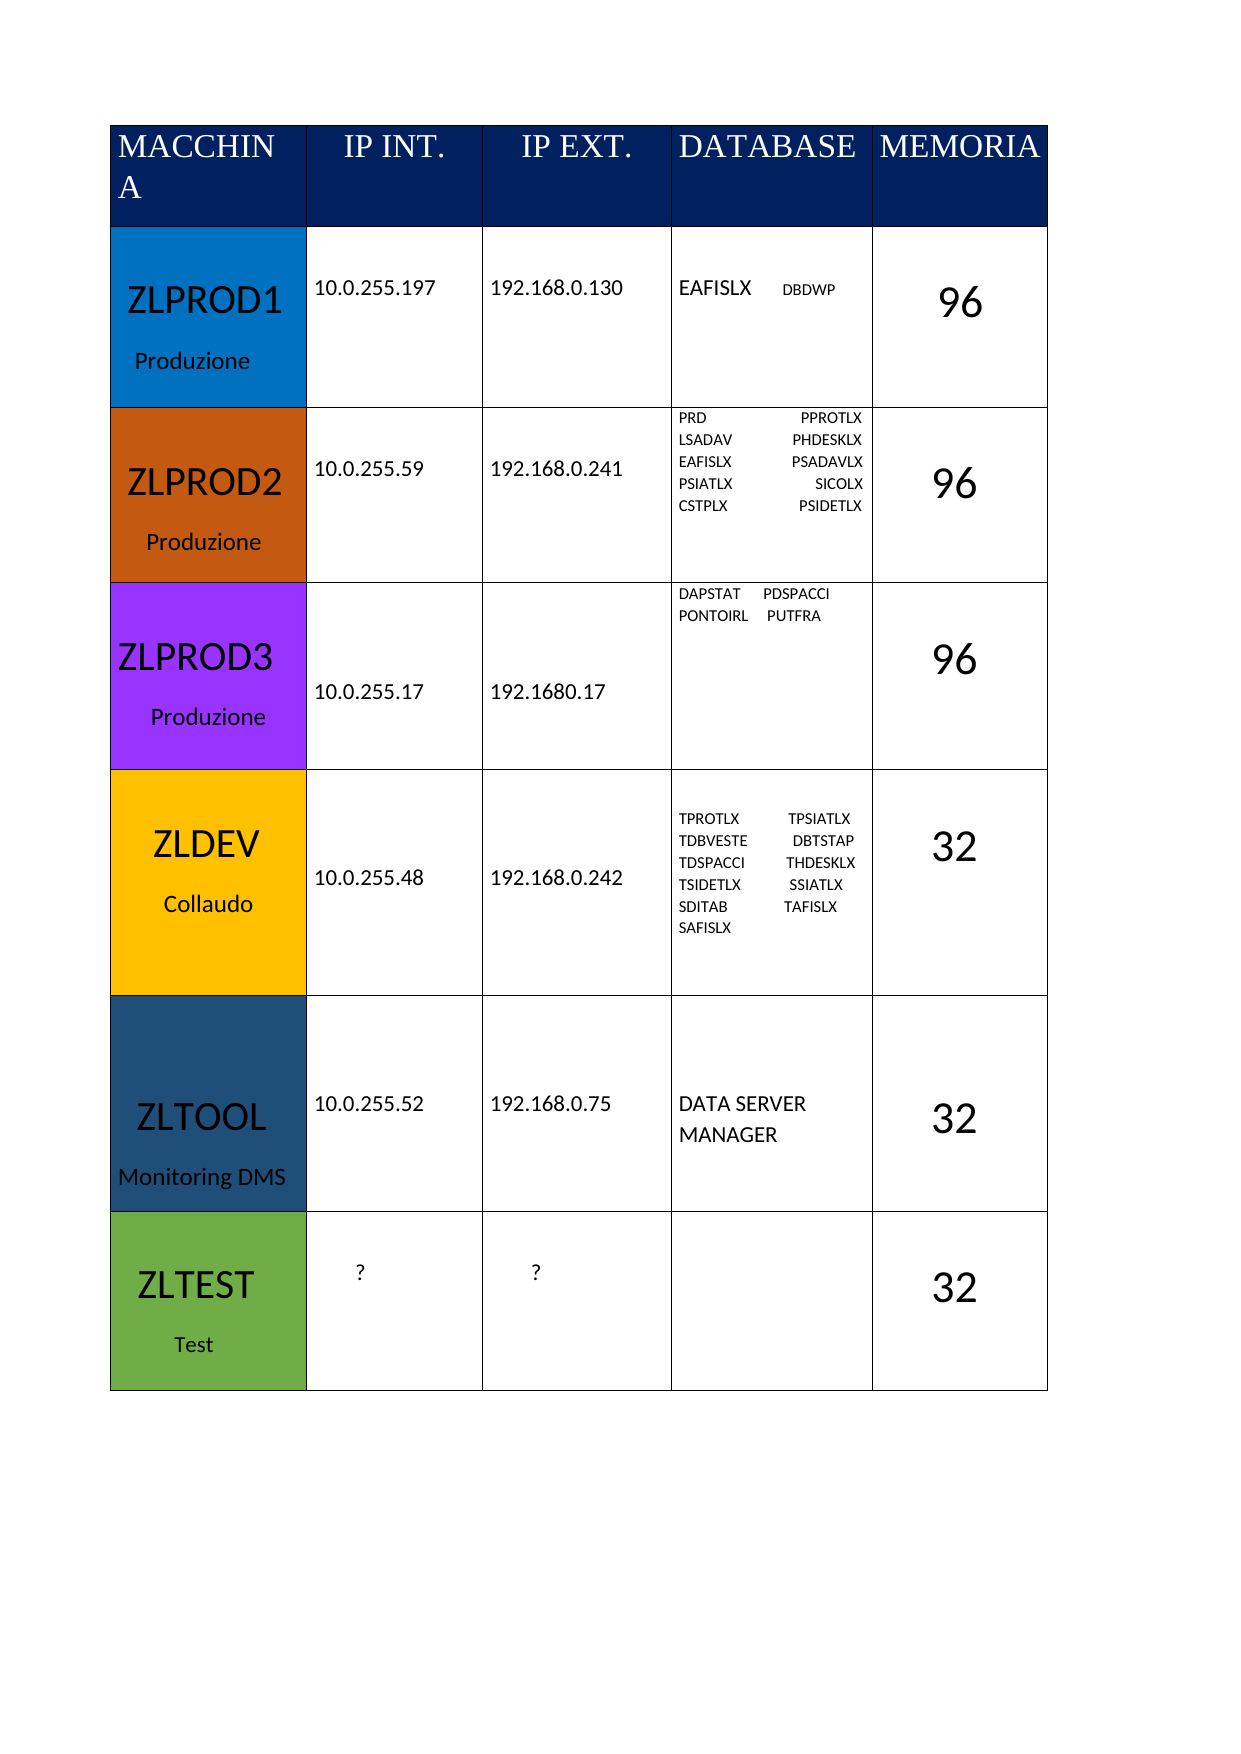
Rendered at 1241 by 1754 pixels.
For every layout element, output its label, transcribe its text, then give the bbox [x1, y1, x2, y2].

table_cell ? [483, 1212, 671, 1390]
table_cell DAPSTAT PDSPACCI PONTOIRL PUTFRA [672, 583, 872, 769]
table_cell 96 [873, 583, 1047, 769]
table_cell 192.1680.17 [483, 583, 671, 769]
table_cell 192.168.0.242 [483, 770, 671, 995]
table_cell ZLTOOL Monitoring DMS [111, 996, 306, 1211]
table_cell 10.0.255.48 [307, 770, 482, 995]
table_header MACCHINA [111, 126, 306, 226]
table_cell 96 [873, 408, 1047, 582]
table_cell ZLPROD1 Produzione [111, 227, 306, 407]
table_cell PRD PPROTLX LSADAV PHDESKLX EAFISLX PSADAVLX PSIATLX SICOLX CSTPLX PSIDETLX [672, 408, 872, 582]
table_header IP EXT. [483, 126, 671, 226]
table_cell 192.168.0.75 [483, 996, 671, 1211]
table_cell 10.0.255.59 [307, 408, 482, 582]
table_cell DATA SERVER MANAGER [672, 996, 872, 1211]
table_cell ZLPROD3 Produzione [111, 583, 306, 769]
table_header IP INT. [307, 126, 482, 226]
table_cell EAFISLX DBDWP [672, 227, 872, 407]
table_cell ? [307, 1212, 482, 1390]
table_cell 192.168.0.241 [483, 408, 671, 582]
table_header MEMORIA [873, 126, 1047, 226]
table_cell ZLPROD2 Produzione [111, 408, 306, 582]
table_header DATABASE [672, 126, 872, 226]
table_cell 32 [873, 770, 1047, 995]
table_cell 192.168.0.130 [483, 227, 671, 407]
table_cell 10.0.255.197 [307, 227, 482, 407]
table_cell 10.0.255.17 [307, 583, 482, 769]
table_cell TPROTLX TPSIATLX TDBVESTE DBTSTAP TDSPACCI THDESKLX TSIDETLX SSIATLX SDITAB TAFISLX SAFISLX [672, 770, 872, 995]
table_cell ZLTEST Test [111, 1212, 306, 1390]
table_cell 32 [873, 1212, 1047, 1390]
table_cell 10.0.255.52 [307, 996, 482, 1211]
table_cell 96 [873, 227, 1047, 407]
table_cell ZLDEV Collaudo [111, 770, 306, 995]
table_cell [672, 1212, 872, 1390]
table_cell 32 [873, 996, 1047, 1211]
